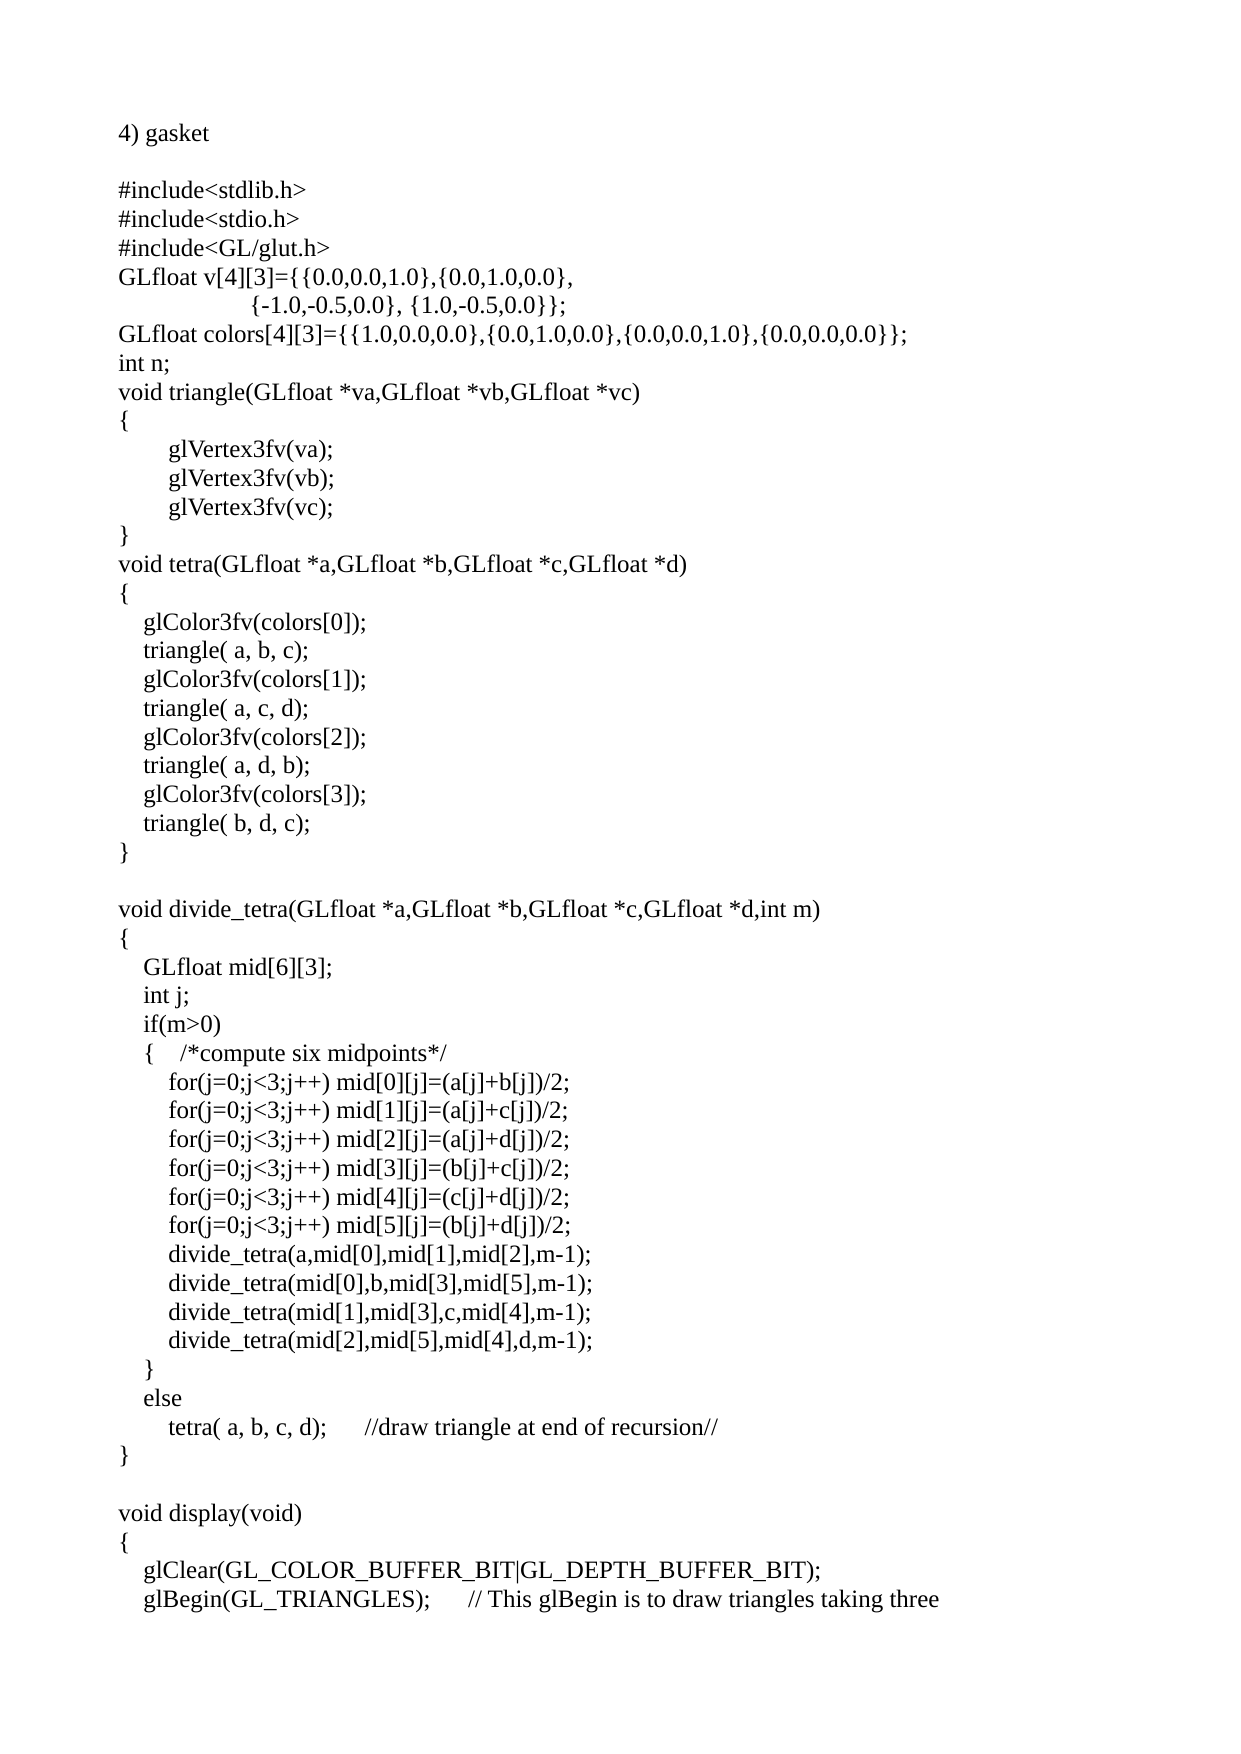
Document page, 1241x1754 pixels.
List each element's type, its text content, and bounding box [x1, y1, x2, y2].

text for(j=0;j<3;j++) mid[1][j]=(a[j]+c[j])/2; [118, 1096, 1122, 1124]
text for(j=0;j<3;j++) mid[2][j]=(a[j]+d[j])/2; [118, 1124, 1122, 1153]
text tetra( a, b, c, d); //draw triangle at end of recursion// [118, 1412, 1122, 1441]
text GLfloat mid[6][3]; [118, 952, 1122, 981]
text GLfloat colors[4][3]={{1.0,0.0,0.0},{0.0,1.0,0.0},{0.0,0.0,1.0},{0.0,0.0,0.0}}; [118, 319, 1122, 348]
text glColor3fv(colors[2]); [118, 722, 1122, 751]
text divide_tetra(mid[1],mid[3],c,mid[4],m-1); [118, 1297, 1122, 1326]
text int j; [118, 981, 1122, 1009]
text { [118, 578, 1122, 607]
text void display(void) [118, 1498, 1122, 1527]
text void divide_tetra(GLfloat *a,GLfloat *b,GLfloat *c,GLfloat *d,int m) [118, 894, 1122, 923]
text if(m>0) [118, 1009, 1122, 1038]
text for(j=0;j<3;j++) mid[5][j]=(b[j]+d[j])/2; [118, 1211, 1122, 1239]
text void tetra(GLfloat *a,GLfloat *b,GLfloat *c,GLfloat *d) [118, 549, 1122, 578]
text triangle( a, b, c); [118, 636, 1122, 664]
text #include<stdio.h> [118, 204, 1122, 233]
text { [118, 406, 1122, 434]
text glColor3fv(colors[3]); [118, 779, 1122, 808]
text } [118, 1441, 1122, 1469]
text } [118, 837, 1122, 866]
text divide_tetra(a,mid[0],mid[1],mid[2],m-1); [118, 1239, 1122, 1268]
text { [118, 923, 1122, 952]
text #include<stdlib.h> [118, 176, 1122, 204]
text { /*compute six midpoints*/ [118, 1038, 1122, 1067]
text int n; [118, 348, 1122, 377]
text for(j=0;j<3;j++) mid[3][j]=(b[j]+c[j])/2; [118, 1153, 1122, 1182]
text } [118, 1354, 1122, 1383]
text void triangle(GLfloat *va,GLfloat *vb,GLfloat *vc) [118, 377, 1122, 406]
text divide_tetra(mid[0],b,mid[3],mid[5],m-1); [118, 1268, 1122, 1297]
text for(j=0;j<3;j++) mid[0][j]=(a[j]+b[j])/2; [118, 1067, 1122, 1096]
text glColor3fv(colors[1]); [118, 664, 1122, 693]
text for(j=0;j<3;j++) mid[4][j]=(c[j]+d[j])/2; [118, 1182, 1122, 1211]
text triangle( a, d, b); [118, 751, 1122, 779]
text triangle( a, c, d); [118, 693, 1122, 722]
text GLfloat v[4][3]={{0.0,0.0,1.0},{0.0,1.0,0.0}, [118, 262, 1122, 291]
text {-1.0,-0.5,0.0}, {1.0,-0.5,0.0}}; [118, 291, 1122, 319]
text glClear(GL_COLOR_BUFFER_BIT|GL_DEPTH_BUFFER_BIT); [118, 1556, 1122, 1584]
text divide_tetra(mid[2],mid[5],mid[4],d,m-1); [118, 1326, 1122, 1354]
text glVertex3fv(va); [118, 434, 1122, 463]
text } [118, 521, 1122, 549]
text { [118, 1527, 1122, 1556]
text 4) gasket [118, 118, 1122, 147]
text triangle( b, d, c); [118, 808, 1122, 837]
text glVertex3fv(vc); [118, 492, 1122, 521]
text else [118, 1383, 1122, 1412]
text #include<GL/glut.h> [118, 233, 1122, 262]
text glColor3fv(colors[0]); [118, 607, 1122, 636]
text glVertex3fv(vb); [118, 463, 1122, 492]
text glBegin(GL_TRIANGLES); // This glBegin is to draw triangles taking three [118, 1584, 1122, 1613]
